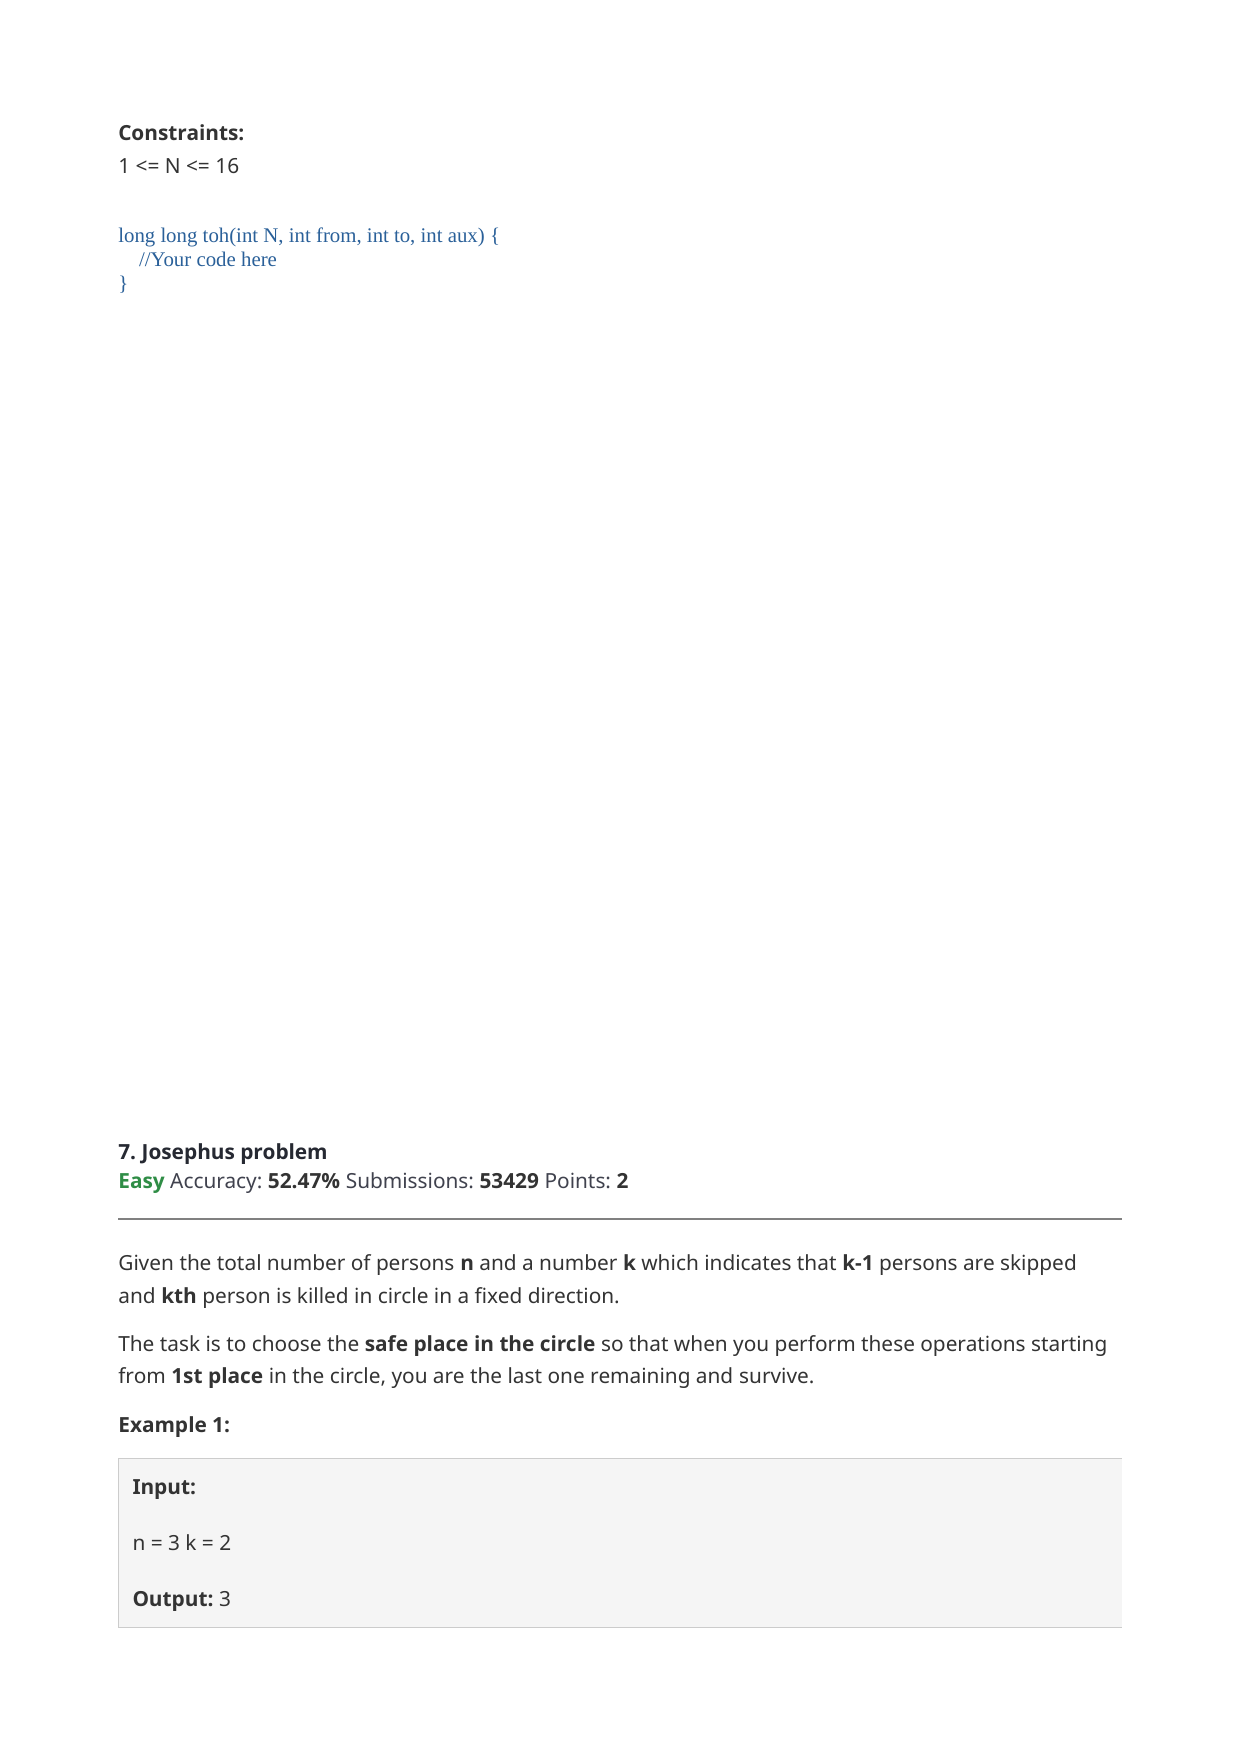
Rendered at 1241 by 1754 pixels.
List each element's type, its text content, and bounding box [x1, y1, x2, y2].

text long long toh(int N, int from, int to, int aux) { [118, 223, 1122, 247]
text Constraints: 1 <= N <= 16 [118, 118, 1122, 179]
text //Your code here [118, 247, 1122, 271]
text Given the total number of persons n and a number k which indicates that k-1 persons are skipped and kth person is killed in circle in a fixed direction. [118, 1248, 1122, 1309]
text n = 3 k = 2 [119, 1514, 1122, 1557]
text Output: 3 [119, 1570, 1122, 1627]
text Easy Accuracy: 52.47% Submissions: 53429 Points: 2 [118, 1166, 1099, 1194]
text Example 1: [118, 1410, 1122, 1438]
text The task is to choose the safe place in the circle so that when you perform these operations starting from 1st place in the circle, you are the last one remaining and survive. [118, 1329, 1122, 1390]
text } [118, 271, 1122, 295]
text Input: [119, 1459, 1122, 1501]
text 7. Josephus problem [118, 1137, 1122, 1166]
